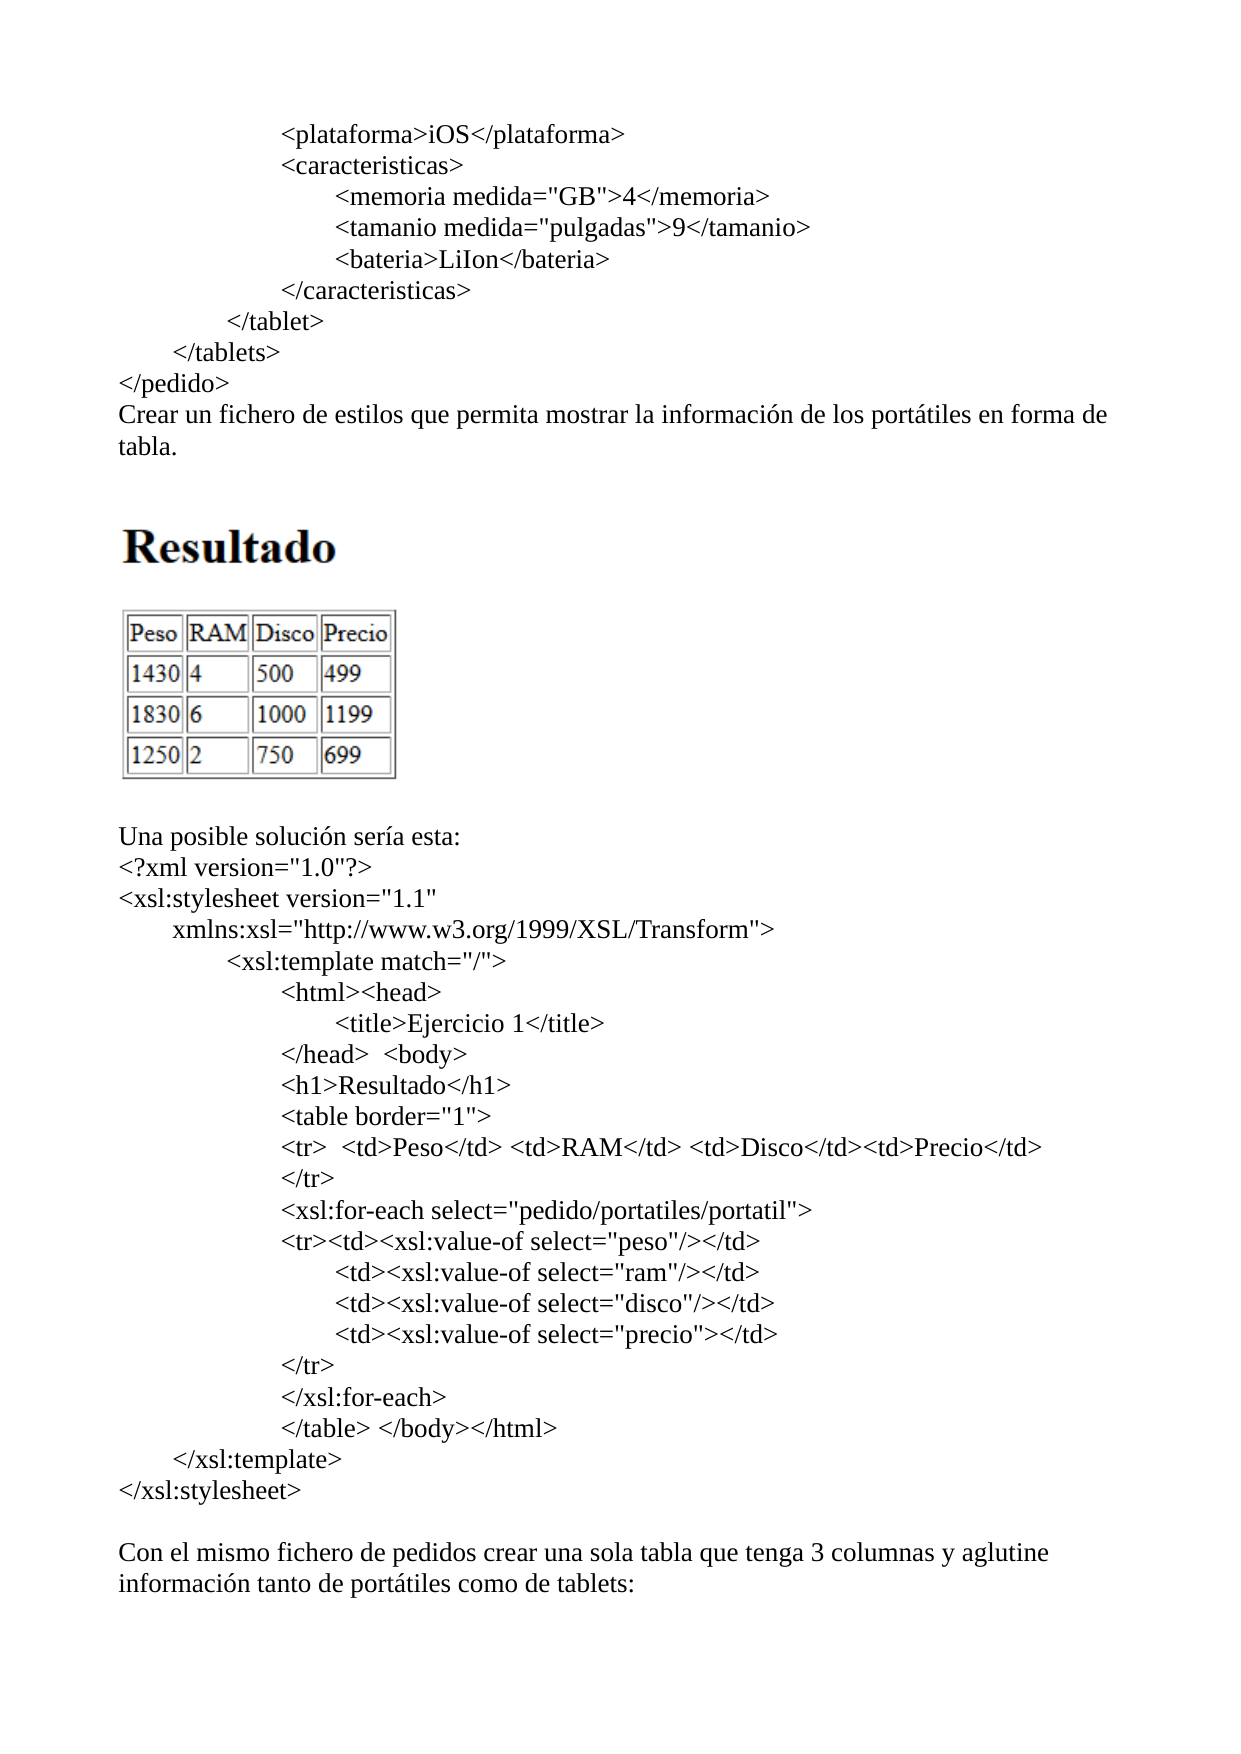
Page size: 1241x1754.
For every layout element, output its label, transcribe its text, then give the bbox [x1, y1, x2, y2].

text </xsl:stylesheet> [118, 1474, 1122, 1505]
picture [118, 491, 448, 820]
text <title>Ejercicio 1</title> [118, 1007, 1122, 1038]
text </tablets> [118, 336, 1122, 367]
text <xsl:template match="/"> [118, 944, 1122, 976]
text </head> <body> [118, 1038, 1122, 1069]
text Una posible solución sería esta: [118, 820, 1122, 851]
text <td><xsl:value-of select="precio"></td> [118, 1318, 1122, 1349]
text <td><xsl:value-of select="disco"/></td> [118, 1287, 1122, 1318]
text </tablet> [118, 305, 1122, 336]
text </tr> [118, 1349, 1122, 1381]
text <td><xsl:value-of select="ram"/></td> [118, 1256, 1122, 1287]
text </tr> [118, 1163, 1122, 1194]
text xmlns:xsl="http://www.w3.org/1999/XSL/Transform"> [118, 913, 1122, 944]
text <plataforma>iOS</plataforma> [118, 118, 1122, 149]
text <memoria medida="GB">4</memoria> [118, 180, 1122, 212]
text <tr><td><xsl:value-of select="peso"/></td> [118, 1225, 1122, 1256]
text <?xml version="1.0"?> [118, 851, 1122, 882]
text <caracteristicas> [118, 149, 1122, 180]
text <tamanio medida="pulgadas">9</tamanio> [118, 212, 1122, 243]
text Crear un fichero de estilos que permita mostrar la información de los portátiles en forma de tabla. [118, 398, 1122, 461]
text <bateria>LiIon</bateria> [118, 243, 1122, 274]
text <h1>Resultado</h1> [118, 1069, 1122, 1100]
text <tr> <td>Peso</td> <td>RAM</td> <td>Disco</td><td>Precio</td> [118, 1131, 1122, 1163]
text </pedido> [118, 367, 1122, 398]
text Con el mismo fichero de pedidos crear una sola tabla que tenga 3 columnas y aglutine información tanto de portátiles como de tablets: [118, 1536, 1122, 1599]
text </xsl:for-each> [118, 1381, 1122, 1412]
text </caracteristicas> [118, 274, 1122, 305]
text </table> </body></html> [118, 1412, 1122, 1443]
text <table border="1"> [118, 1100, 1122, 1131]
text <xsl:for-each select="pedido/portatiles/portatil"> [118, 1194, 1122, 1225]
text <xsl:stylesheet version="1.1" [118, 882, 1122, 913]
text </xsl:template> [118, 1443, 1122, 1474]
text <html><head> [118, 976, 1122, 1007]
